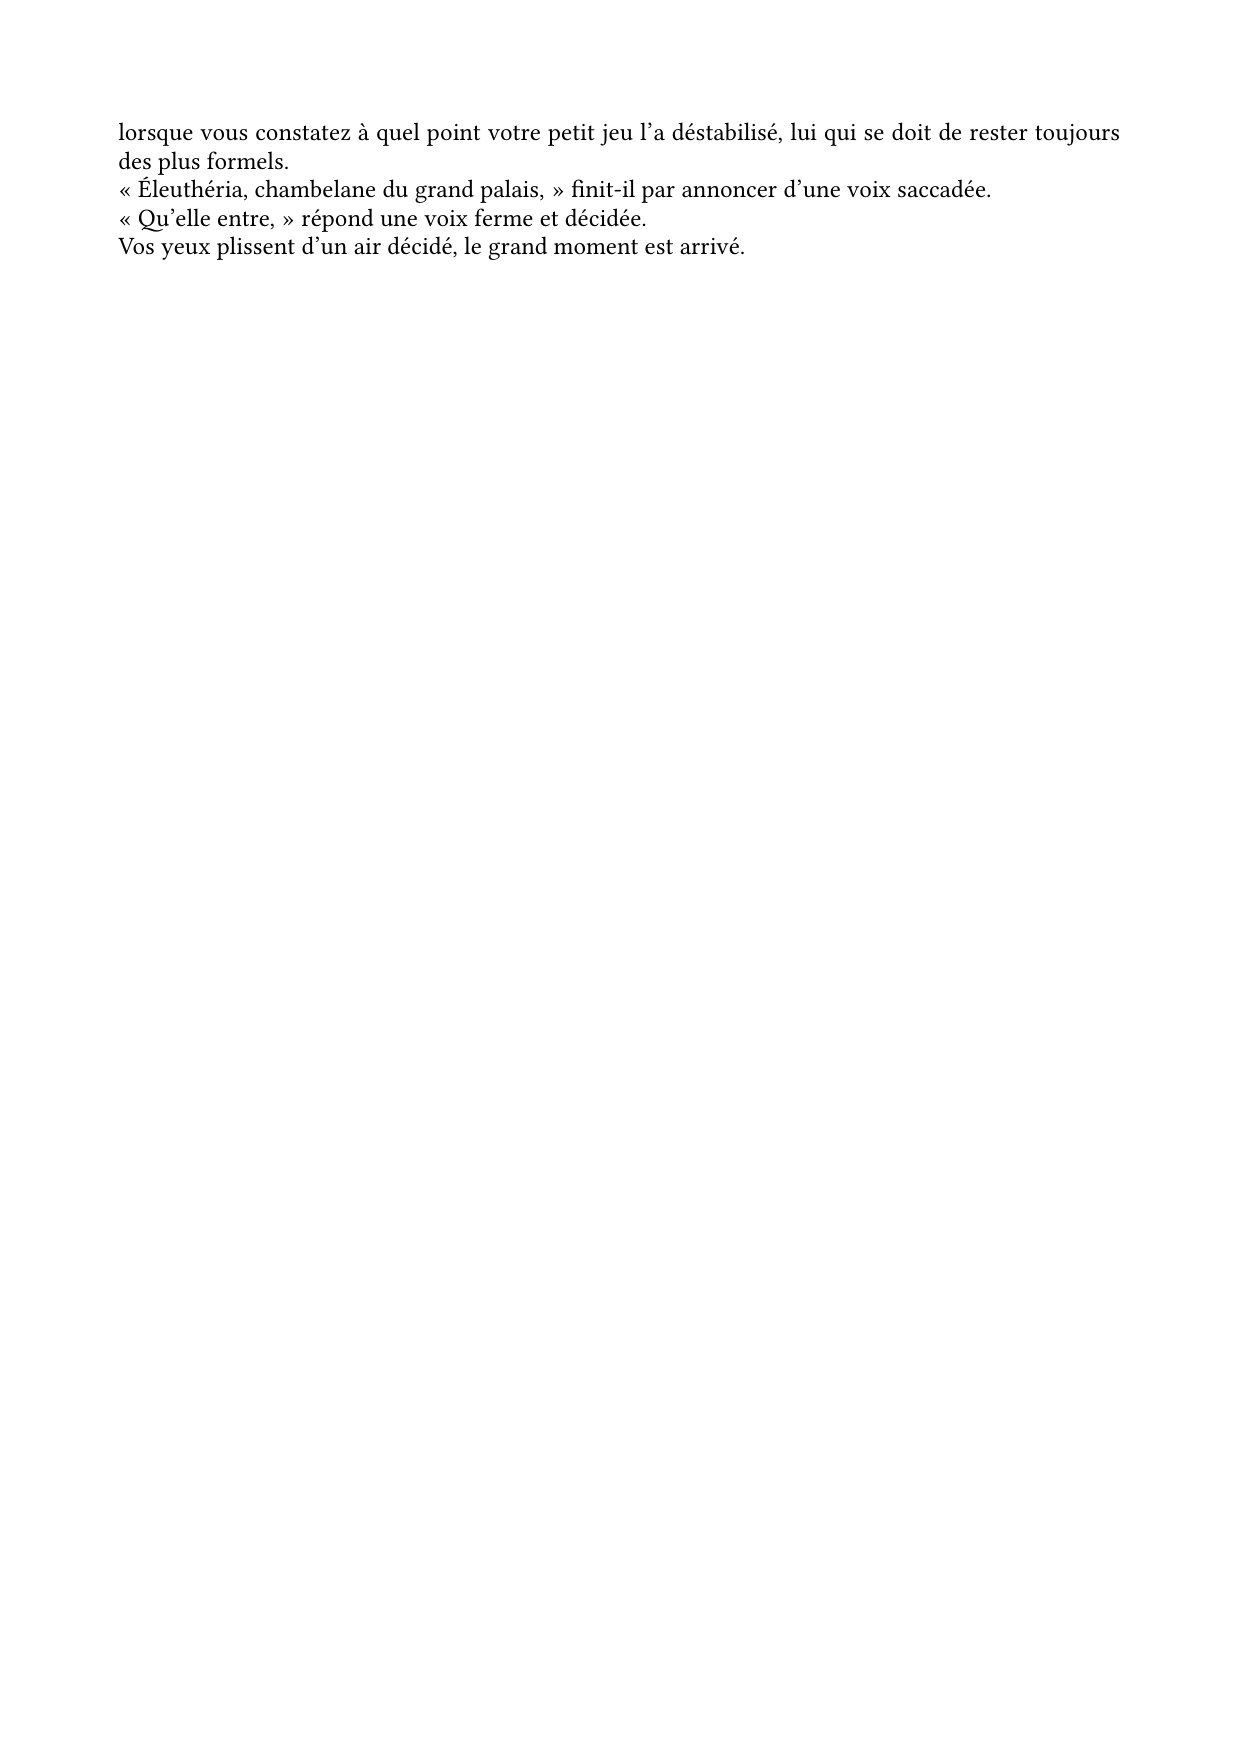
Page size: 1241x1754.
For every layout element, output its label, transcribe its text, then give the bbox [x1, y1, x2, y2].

text lorsque vous constatez à quel point votre petit jeu l’a déstabilisé, lui qui se doit de rester toujours des plus formels. [118, 118, 1122, 175]
text « Éleuthéria, chambelane du grand palais, » finit-il par annoncer d’une voix saccadée. [118, 175, 1122, 204]
text Vos yeux plissent d’un air décidé, le grand moment est arrivé. [118, 232, 1122, 261]
text « Qu’elle entre, » répond une voix ferme et décidée. [118, 204, 1122, 232]
